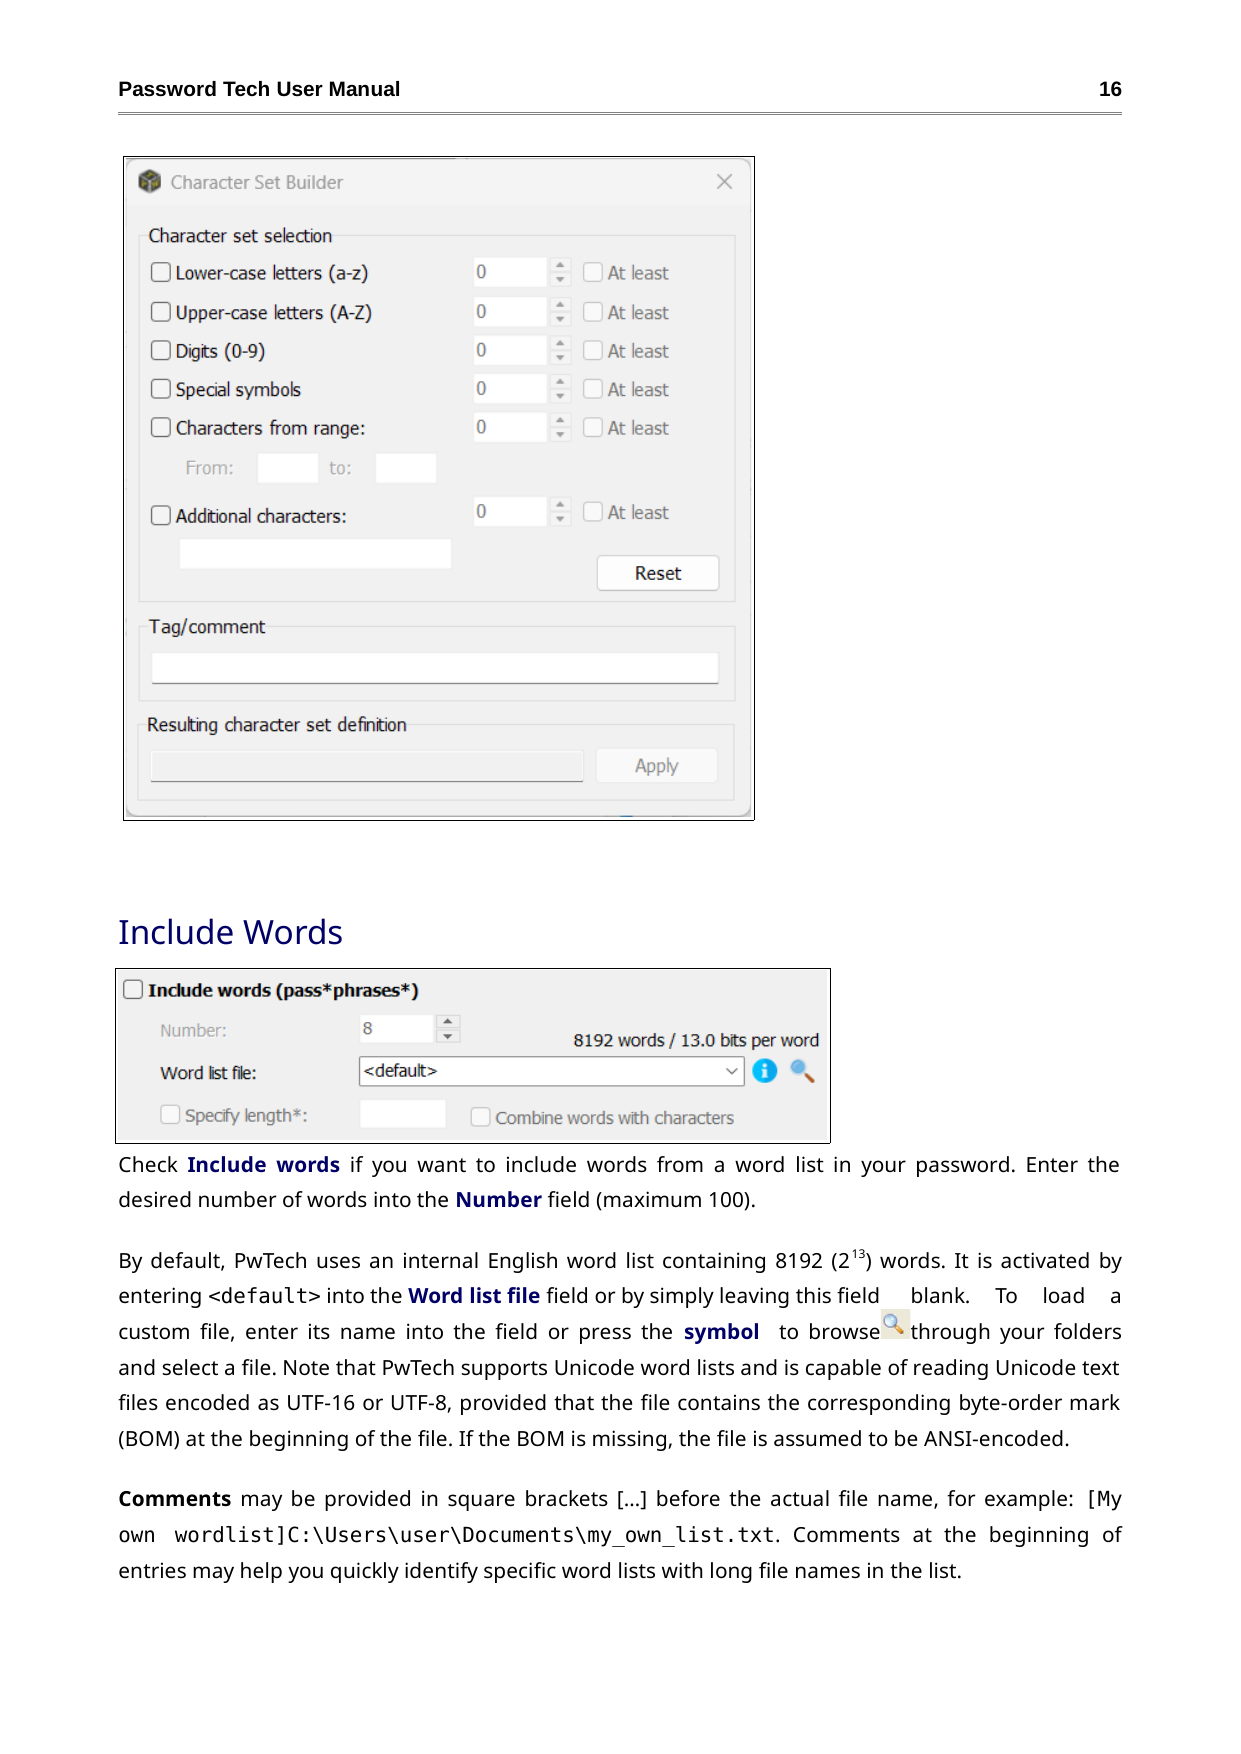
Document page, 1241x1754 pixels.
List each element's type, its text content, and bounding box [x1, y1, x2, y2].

text [116, 969, 830, 1143]
text Comments may be provided in square brackets […] before the actual file name, for example: [My own wordlist]C:\Users\user\Documents\my_own_list.txt. Comments at the beginning of entries may help you quickly identify specific word lists with long file names in the list. [118, 1484, 1122, 1584]
picture [125, 158, 752, 817]
picture [880, 1309, 911, 1339]
picture [117, 970, 827, 1140]
text By default, PwTech uses an internal English word list containing 8192 (213) words. It is activated by entering <default> into the Word list file field or by simply leaving this field blank. To load a custom file, enter its name into the field or press the symbol to browse through your folders and select a file. Note that PwTech supports Unicode word lists and is capable of reading Unicode text files encoded as UTF-16 or UTF-8, provided that the file contains the corresponding byte-order mark (BOM) at the beginning of the file. If the BOM is missing, the file is assumed to be ANSI-encoded. [118, 1246, 1122, 1452]
subtitle Include Words [118, 908, 1122, 954]
text Check Include words if you want to include words from a word list in your password. Enter the desired number of words into the Number field (maximum 100). [118, 969, 1122, 1214]
